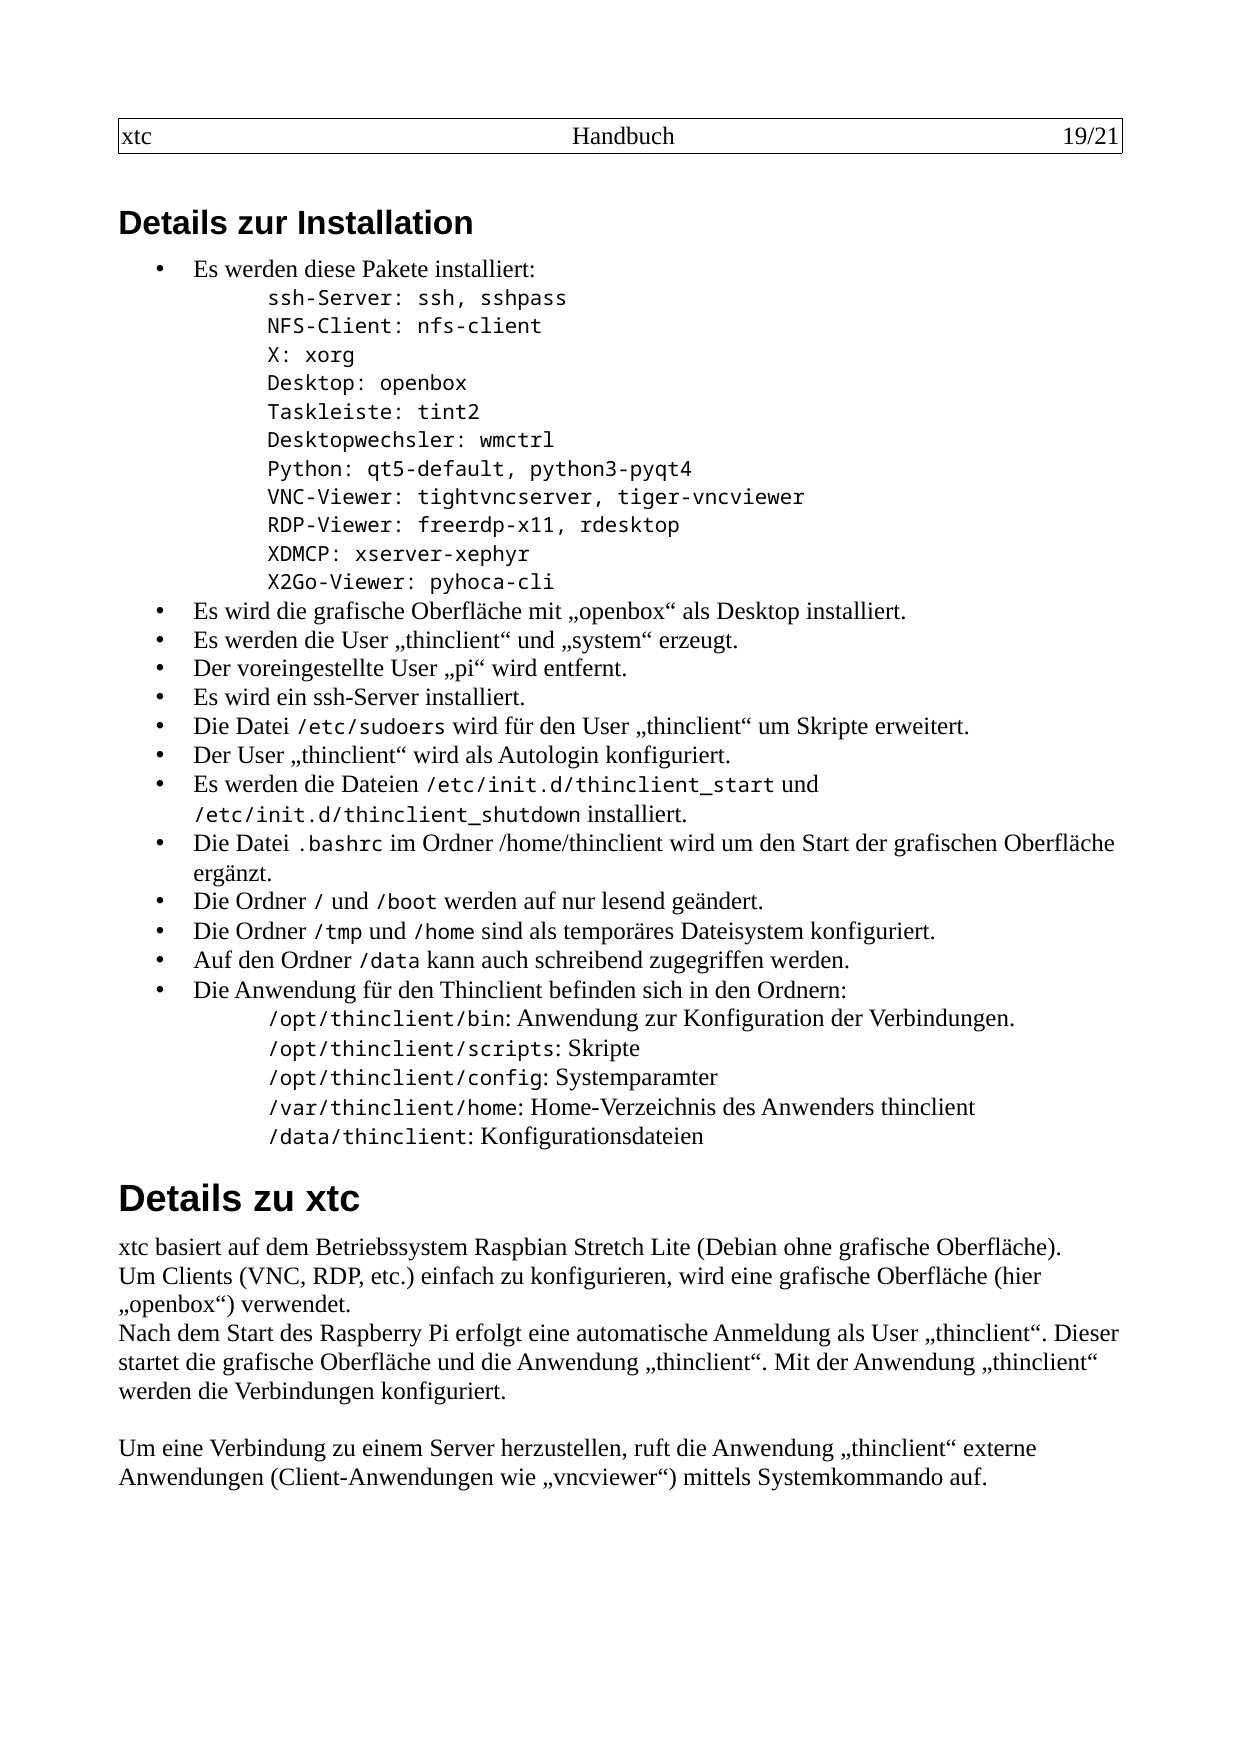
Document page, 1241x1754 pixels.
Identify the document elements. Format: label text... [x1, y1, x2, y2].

text Um eine Verbindung zu einem Server herzustellen, ruft die Anwendung „thinclient“ externe Anwendungen (Client-Anwendungen wie „vncviewer“) mittels Systemkommando auf. [118, 1433, 1122, 1491]
list Die Datei /etc/sudoers wird für den User „thinclient“ um Skripte erweitert. [156, 711, 1122, 740]
list Die Ordner /tmp und /home sind als temporäres Dateisystem konfiguriert. [156, 916, 1122, 945]
text xtc basiert auf dem Betriebssystem Raspbian Stretch Lite (Debian ohne grafische Oberfläche). [118, 1232, 1122, 1261]
list Es wird ein ssh-Server installiert. [156, 682, 1122, 711]
list Es werden die User „thinclient“ und „system“ erzeugt. [156, 625, 1122, 653]
list Es wird die grafische Oberfläche mit „openbox“ als Desktop installiert. [156, 596, 1122, 625]
list Die Anwendung für den Thinclient befinden sich in den Ordnern: /opt/thinclient/bin: Anwendung zur Konfiguration der Verbindungen. /opt/thinclient/scripts: Skripte /opt/thinclient/config: Systemparamter /var/thinclient/home: Home-Verzeichnis des Anwenders thinclient /data/thinclient: Konfigurationsdateien [156, 975, 1122, 1151]
list Auf den Ordner /data kann auch schreibend zugegriffen werden. [156, 945, 1122, 975]
text Um Clients (VNC, RDP, etc.) einfach zu konfigurieren, wird eine grafische Oberfläche (hier „openbox“) verwendet. [118, 1261, 1122, 1318]
list Der User „thinclient“ wird als Autologin konfiguriert. [156, 740, 1122, 769]
list Es werden diese Pakete installiert: ssh-Server: ssh, sshpass NFS-Client: nfs-client X: xorg Desktop: openbox Taskleiste: tint2 Desktopwechsler: wmctrl Python: qt5-default, python3-pyqt4 VNC-Viewer: tightvncserver, tiger-vncviewer RDP-Viewer: freerdp-x11, rdesktop XDMCP: xserver-xephyr X2Go-Viewer: pyhoca-cli [156, 254, 1122, 596]
list Der voreingestellte User „pi“ wird entfernt. [156, 653, 1122, 682]
list Die Ordner / und /boot werden auf nur lesend geändert. [156, 886, 1122, 916]
list Die Datei .bashrc im Ordner /home/thinclient wird um den Start der grafischen Oberfläche ergänzt. [156, 828, 1122, 886]
subtitle Details zur Installation [118, 203, 1122, 242]
subtitle Details zu xtc [118, 1176, 1122, 1219]
text Nach dem Start des Raspberry Pi erfolgt eine automatische Anmeldung als User „thinclient“. Dieser startet die grafische Oberfläche und die Anwendung „thinclient“. Mit der Anwendung „thinclient“ werden die Verbindungen konfiguriert. [118, 1318, 1122, 1404]
list Es werden die Dateien /etc/init.d/thinclient_start und /etc/init.d/thinclient_shutdown installiert. [156, 769, 1122, 828]
